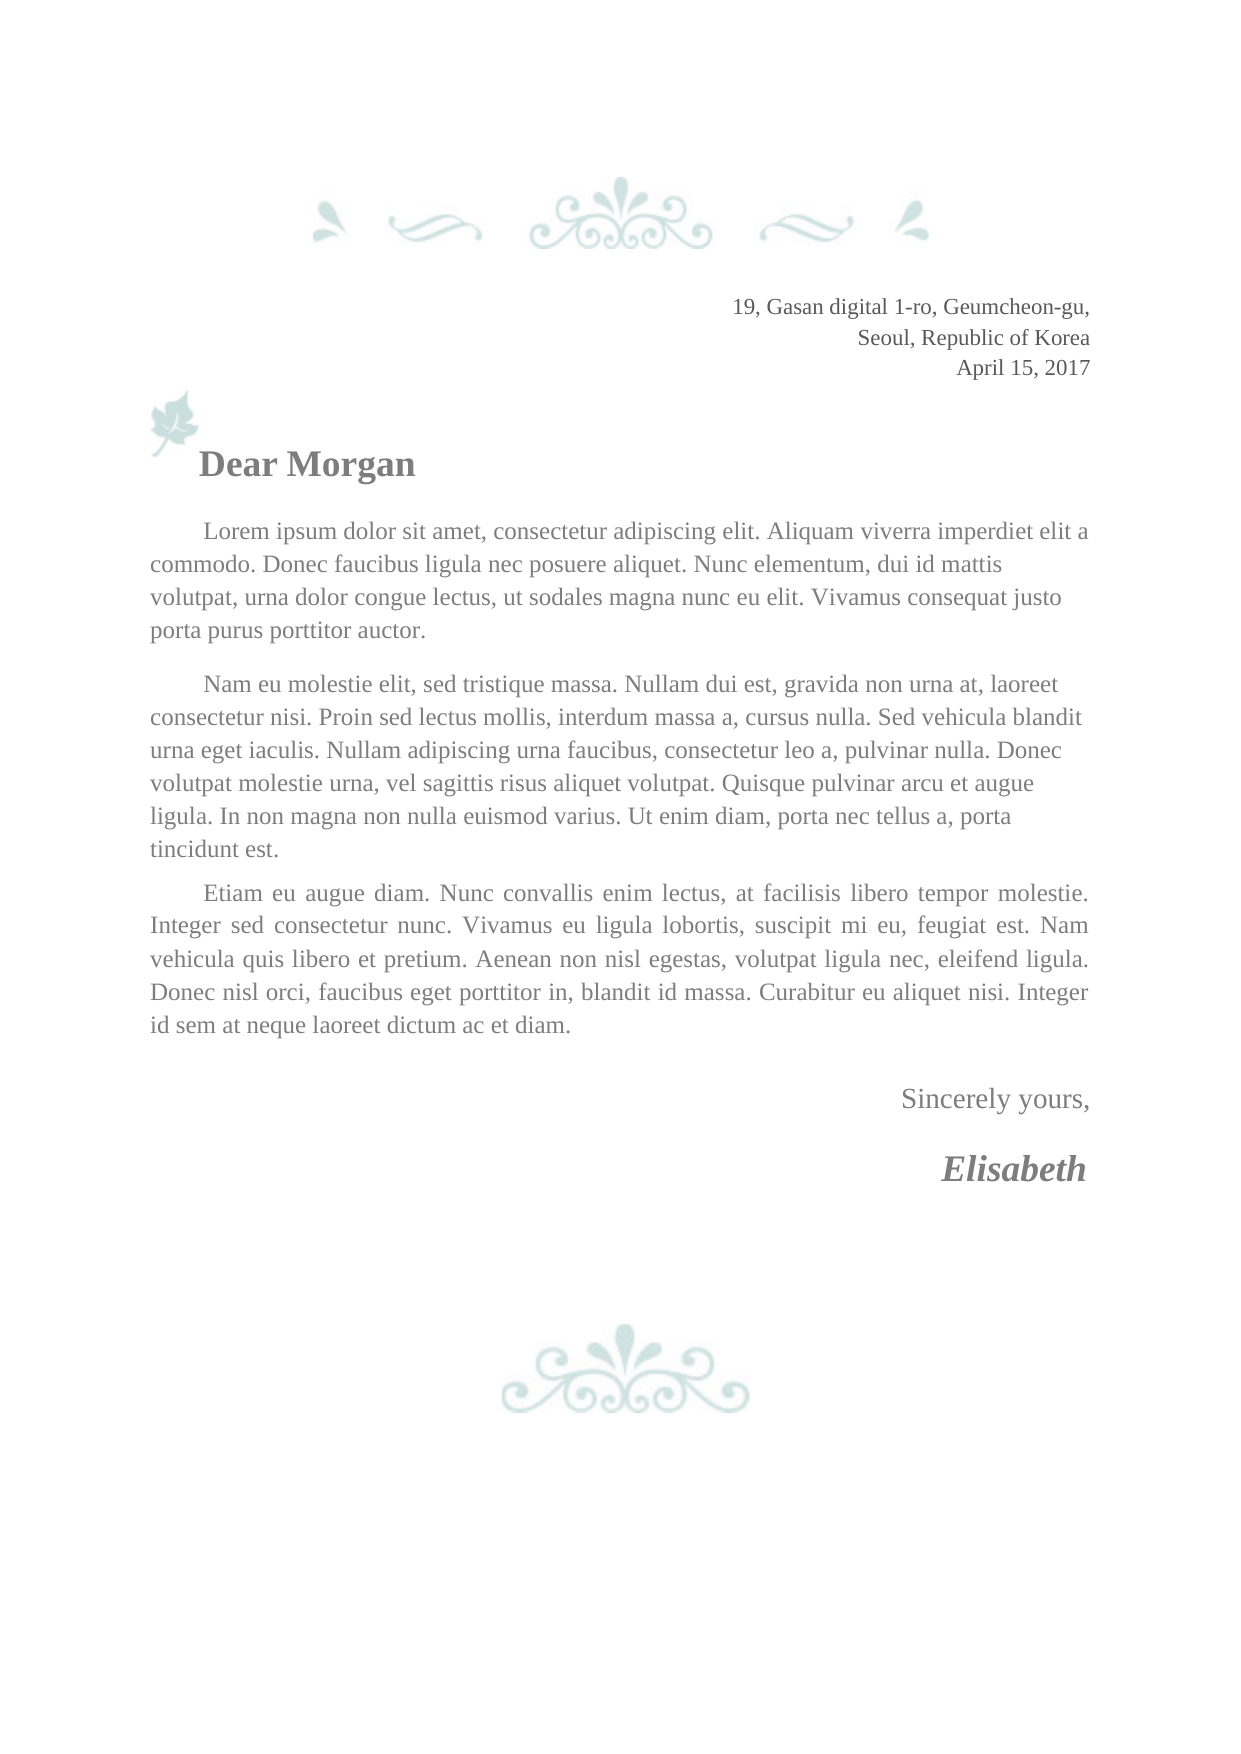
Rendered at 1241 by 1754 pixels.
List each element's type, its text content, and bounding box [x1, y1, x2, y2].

text Lorem ipsum dolor sit amet, consectetur adipiscing elit. Aliquam viverra imperdiet elit a commodo. Donec faucibus ligula nec posuere aliquet. Nunc elementum, dui id mattis volutpat, urna dolor congue lectus, ut sodales magna nunc eu elit. Vivamus consequat justo porta purus porttitor auctor. [150, 516, 1090, 644]
text Etiam eu augue diam. Nunc convallis enim lectus, at facilisis libero tempor molestie. Integer sed consectetur nunc. Vivamus eu ligula lobortis, suscipit mi eu, feugiat est. Nam vehicula quis libero et pretium. Aenean non nisl egestas, volutpat ligula nec, eleifend ligula. Donec nisl orci, faucibus eget porttitor in, blandit id massa. Curabitur eu aliquet nisi. Integer id sem at neque laoreet dictum ac et diam. [150, 878, 1090, 1038]
picture [150, 390, 199, 473]
text 19, Gasan digital 1-ro, Geumcheon-gu, [150, 293, 1090, 320]
picture [312, 177, 929, 249]
text Nam eu molestie elit, sed tristique massa. Nullam dui est, gravida non urna at, laoreet consectetur nisi. Proin sed lectus mollis, interdum massa a, cursus nulla. Sed vehicula blandit urna eget iaculis. Nullam adipiscing urna faucibus, consectetur leo a, pulvinar nulla. Donec volutpat molestie urna, vel sagittis risus aliquet volutpat. Quisque pulvinar arcu et augue ligula. In non magna non nulla euismod varius. Ut enim diam, porta nec tellus a, porta tincidunt est. [150, 669, 1090, 863]
text Sincerely yours, [150, 1081, 1090, 1115]
text Elisabeth [150, 1146, 1090, 1189]
picture [501, 1324, 750, 1413]
text Seoul, Republic of Korea [150, 323, 1090, 350]
text April 15, 2017 [150, 354, 1090, 380]
text Dear Morgan [150, 441, 1090, 484]
